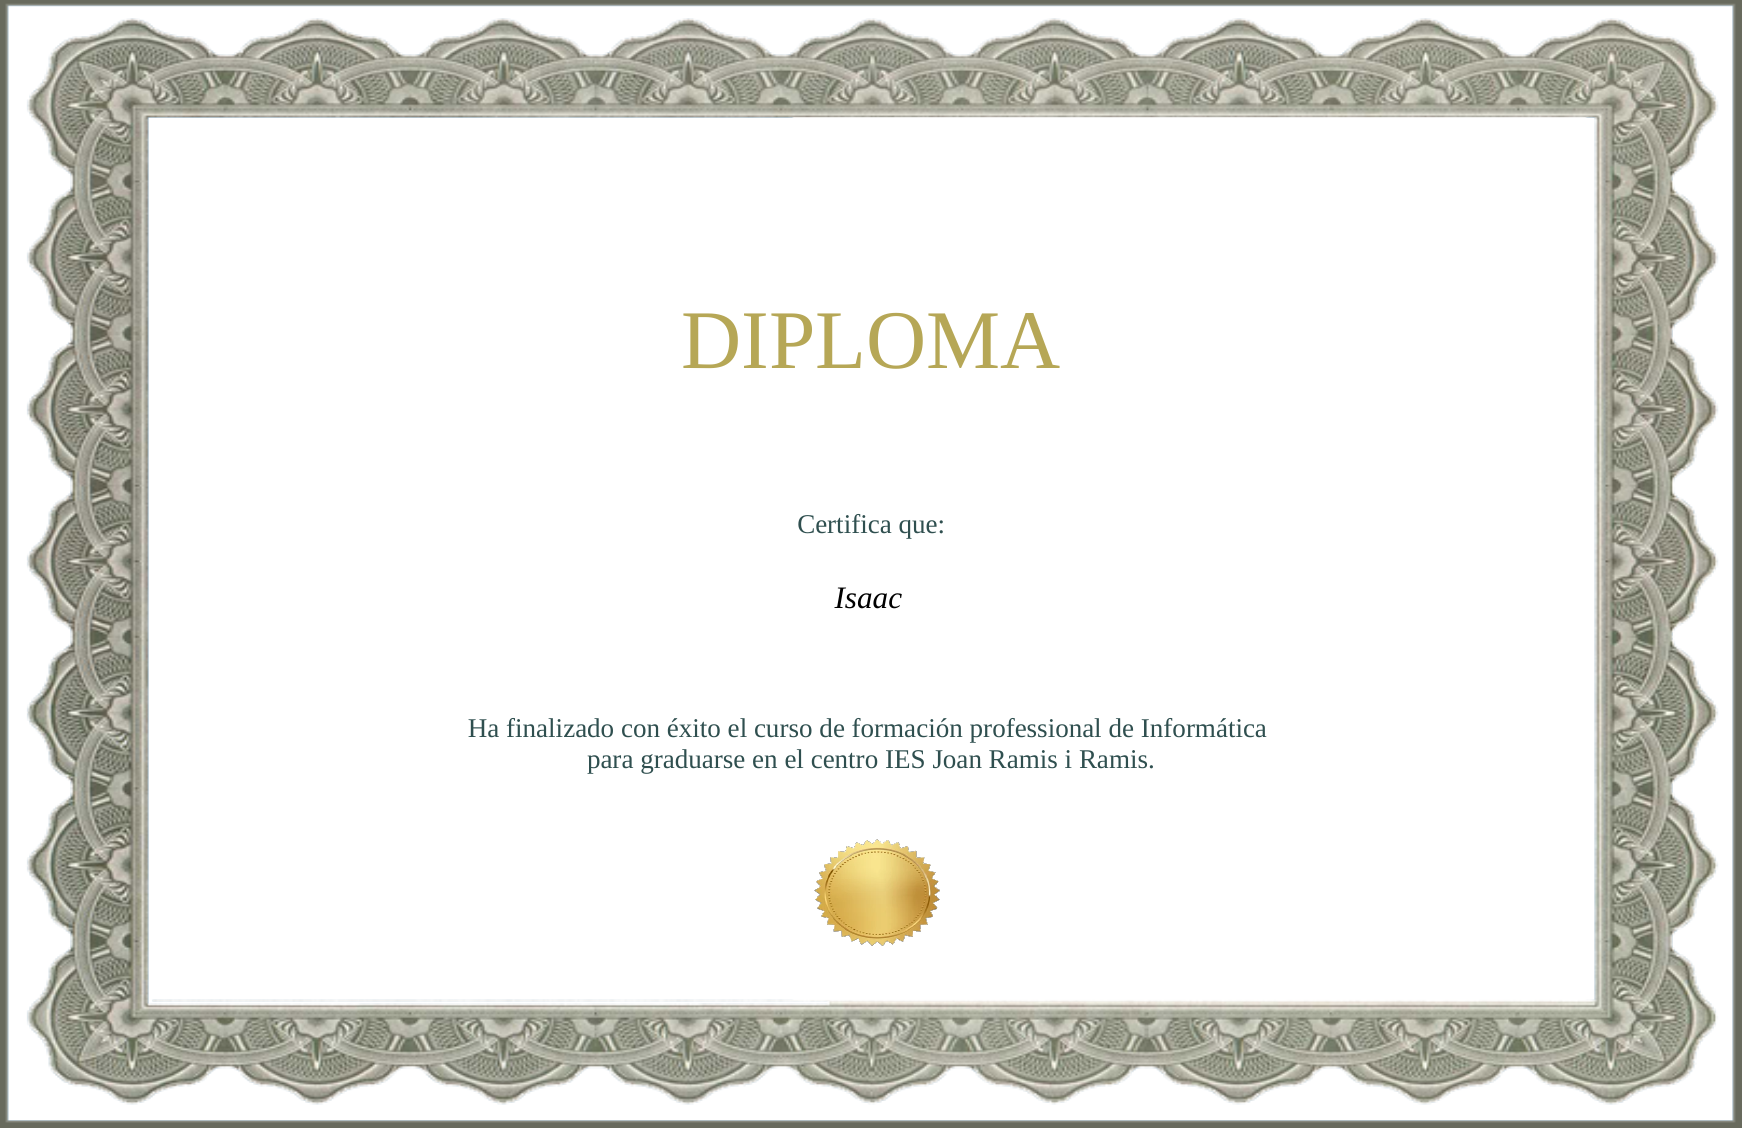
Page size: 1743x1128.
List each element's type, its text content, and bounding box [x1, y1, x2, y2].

text para graduarse en el centro IES Joan Ramis i Ramis. [118, 744, 1624, 775]
text DIPLOMA [118, 291, 1624, 386]
text Isaac [704, 579, 1035, 615]
text Certifica que: [118, 509, 1624, 540]
picture [0, 0, 1742, 1128]
text Ha finalizado con éxito el curso de formación professional de Informática [118, 712, 1624, 744]
